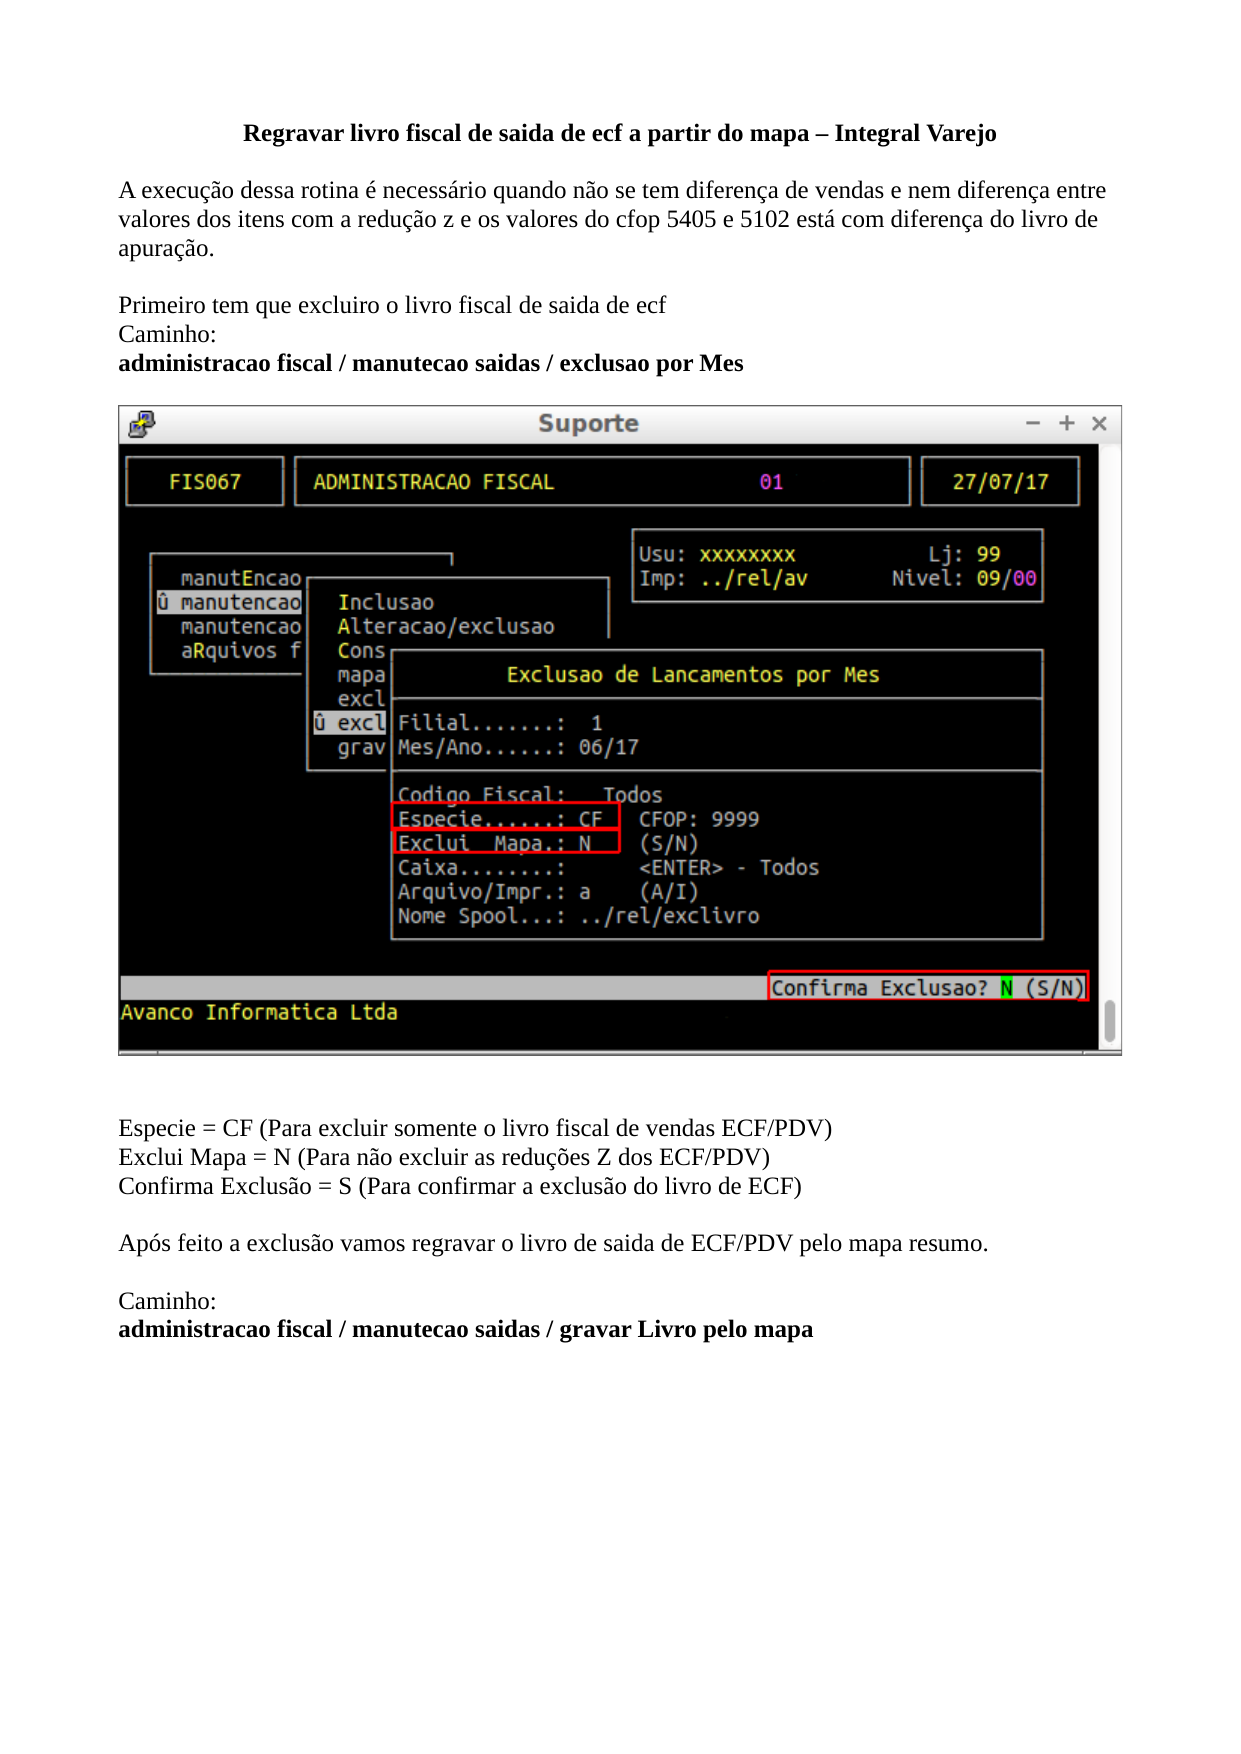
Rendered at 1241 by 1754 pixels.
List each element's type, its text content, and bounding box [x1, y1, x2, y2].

text Regravar livro fiscal de saida de ecf a partir do mapa – Integral Varejo [118, 118, 1122, 147]
text Caminho: [118, 319, 1122, 348]
text Caminho: administracao fiscal / manutecao saidas / gravar Livro pelo mapa [118, 1286, 1122, 1343]
text Primeiro tem que excluiro o livro fiscal de saida de ecf [118, 291, 1122, 319]
text Após feito a exclusão vamos regravar o livro de saida de ECF/PDV pelo mapa resumo. [118, 1228, 1122, 1257]
text A execução dessa rotina é necessário quando não se tem diferença de vendas e nem diferença entre valores dos itens com a redução z e os valores do cfop 5405 e 5102 está com diferença do livro de apuração. [118, 176, 1122, 262]
text Exclui Mapa = N (Para não excluir as reduções Z dos ECF/PDV) [118, 1142, 1122, 1171]
text administracao fiscal / manutecao saidas / exclusao por Mes [118, 348, 1122, 377]
picture [118, 405, 1123, 1056]
text Especie = CF (Para excluir somente o livro fiscal de vendas ECF/PDV) [118, 1113, 1122, 1142]
text Confirma Exclusão = S (Para confirmar a exclusão do livro de ECF) [118, 1171, 1122, 1199]
